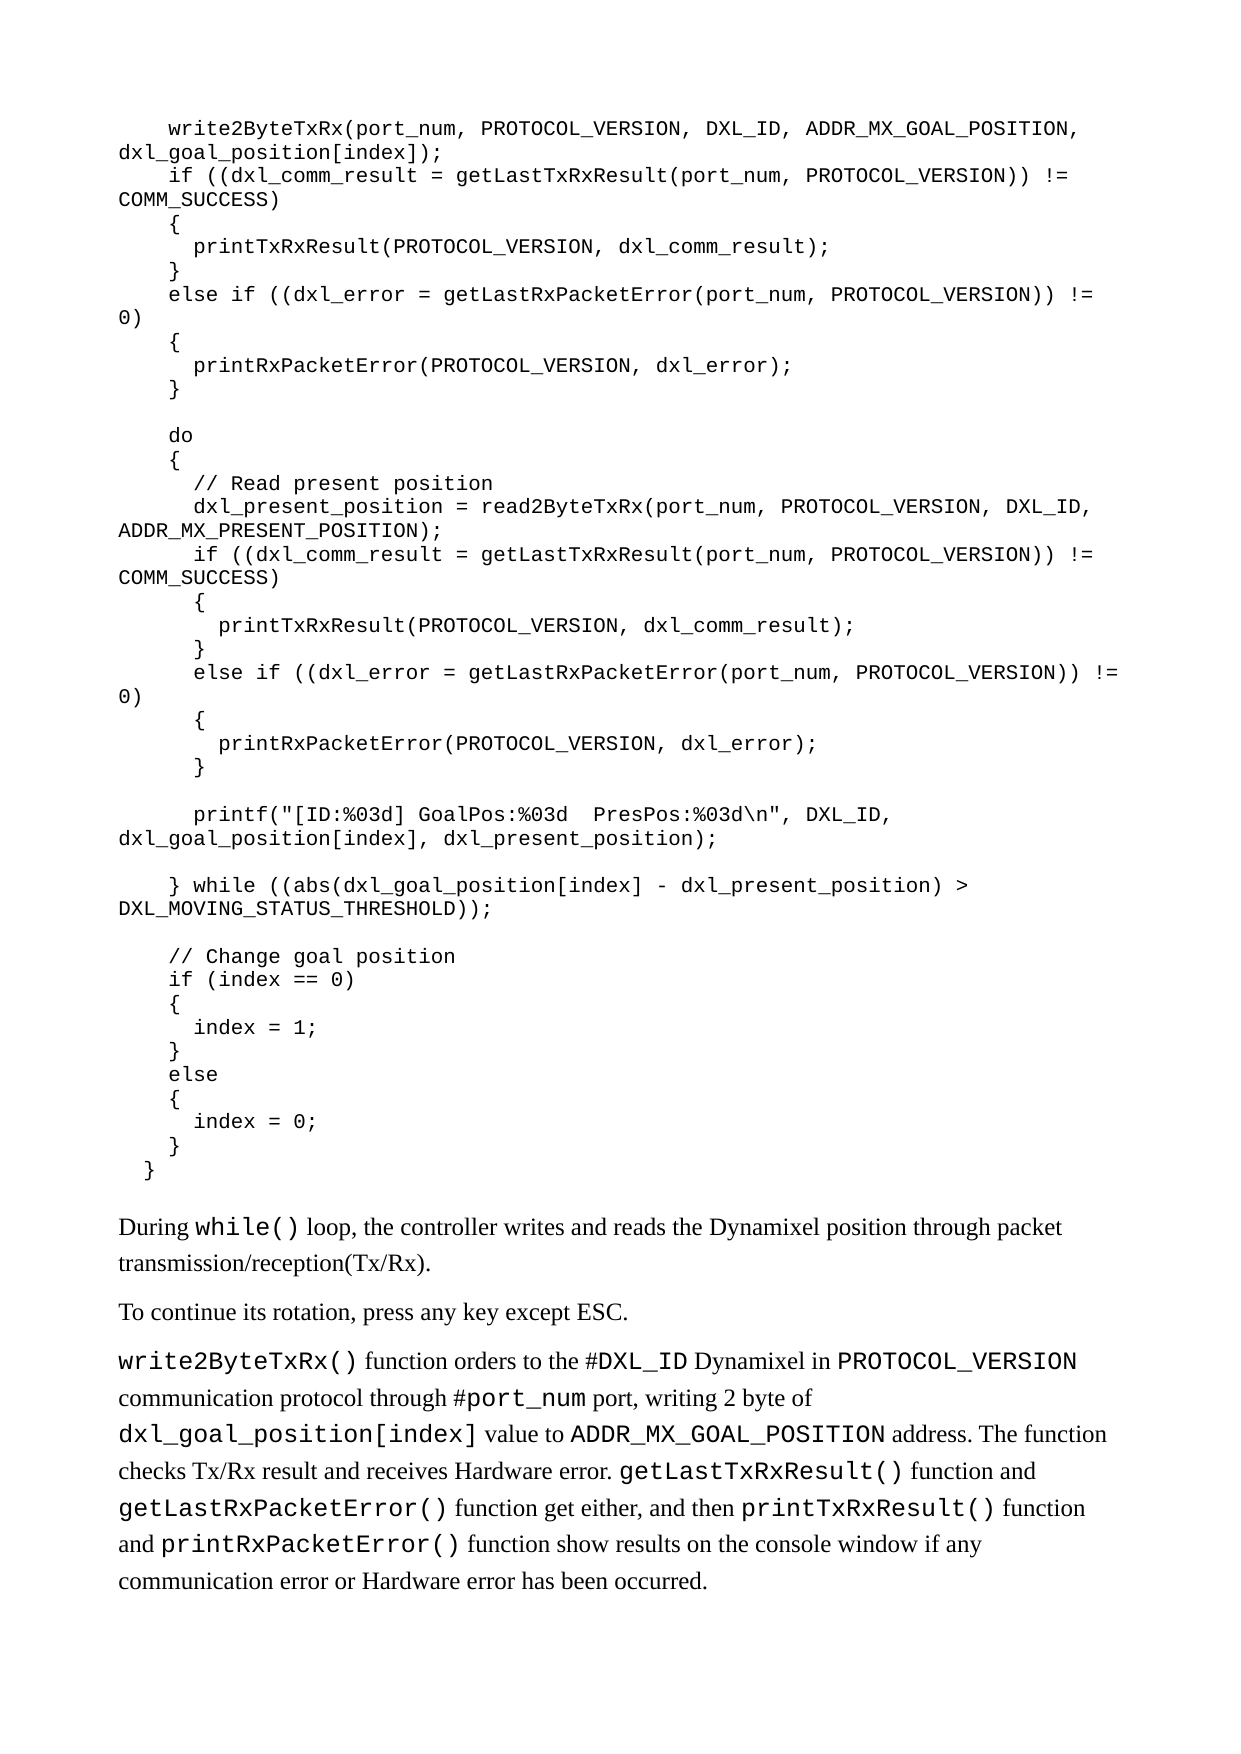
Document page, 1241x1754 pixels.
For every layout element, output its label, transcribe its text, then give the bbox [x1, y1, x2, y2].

text { [118, 331, 1122, 354]
text if (index == 0) [118, 969, 1122, 993]
text printTxRxResult(PROTOCOL_VERSION, dxl_comm_result); [118, 615, 1122, 638]
text } [118, 1040, 1122, 1064]
text } while ((abs(dxl_goal_position[index] - dxl_present_position) > DXL_MOVING_STATUS_THRESHOLD)); [118, 875, 1122, 922]
text } [118, 638, 1122, 662]
text printTxRxResult(PROTOCOL_VERSION, dxl_comm_result); [118, 236, 1122, 260]
text } [118, 757, 1122, 780]
text else if ((dxl_error = getLastRxPacketError(port_num, PROTOCOL_VERSION)) != 0) [118, 662, 1122, 709]
text // Change goal position [118, 946, 1122, 969]
text do [118, 426, 1122, 449]
text { [118, 449, 1122, 473]
text printRxPacketError(PROTOCOL_VERSION, dxl_error); [118, 733, 1122, 757]
text write2ByteTxRx(port_num, PROTOCOL_VERSION, DXL_ID, ADDR_MX_GOAL_POSITION, dxl_goal_position[index]); [118, 118, 1122, 165]
text { [118, 213, 1122, 236]
text if ((dxl_comm_result = getLastTxRxResult(port_num, PROTOCOL_VERSION)) != COMM_SUCCESS) [118, 544, 1122, 591]
text { [118, 993, 1122, 1017]
text printf("[ID:%03d] GoalPos:%03d PresPos:%03d\n", DXL_ID, dxl_goal_position[index], dxl_present_position); [118, 804, 1122, 851]
text printRxPacketError(PROTOCOL_VERSION, dxl_error); [118, 354, 1122, 378]
text } [118, 1135, 1122, 1158]
text { [118, 591, 1122, 615]
text dxl_present_position = read2ByteTxRx(port_num, PROTOCOL_VERSION, DXL_ID, ADDR_MX_PRESENT_POSITION); [118, 496, 1122, 544]
text { [118, 1088, 1122, 1111]
text if ((dxl_comm_result = getLastTxRxResult(port_num, PROTOCOL_VERSION)) != COMM_SUCCESS) [118, 165, 1122, 213]
text } [118, 378, 1122, 402]
text { [118, 709, 1122, 733]
text } [118, 1158, 1122, 1182]
text To continue its rotation, press any key except ESC. [118, 1297, 1122, 1326]
text } [118, 260, 1122, 284]
text write2ByteTxRx() function orders to the #DXL_ID Dynamixel in PROTOCOL_VERSION communication protocol through #port_num port, writing 2 byte of dxl_goal_position[index] value to ADDR_MX_GOAL_POSITION address. The function checks Tx/Rx result and receives Hardware error. getLastTxRxResult() function and getLastRxPacketError() function get either, and then printTxRxResult() function and printRxPacketError() function show results on the console window if any communication error or Hardware error has been occurred. [118, 1346, 1122, 1594]
text During while() loop, the controller writes and reads the Dynamixel position through packet transmission/reception(Tx/Rx). [118, 1212, 1122, 1277]
text else if ((dxl_error = getLastRxPacketError(port_num, PROTOCOL_VERSION)) != 0) [118, 284, 1122, 331]
text else [118, 1064, 1122, 1088]
text index = 0; [118, 1111, 1122, 1135]
text // Read present position [118, 473, 1122, 496]
text index = 1; [118, 1017, 1122, 1040]
